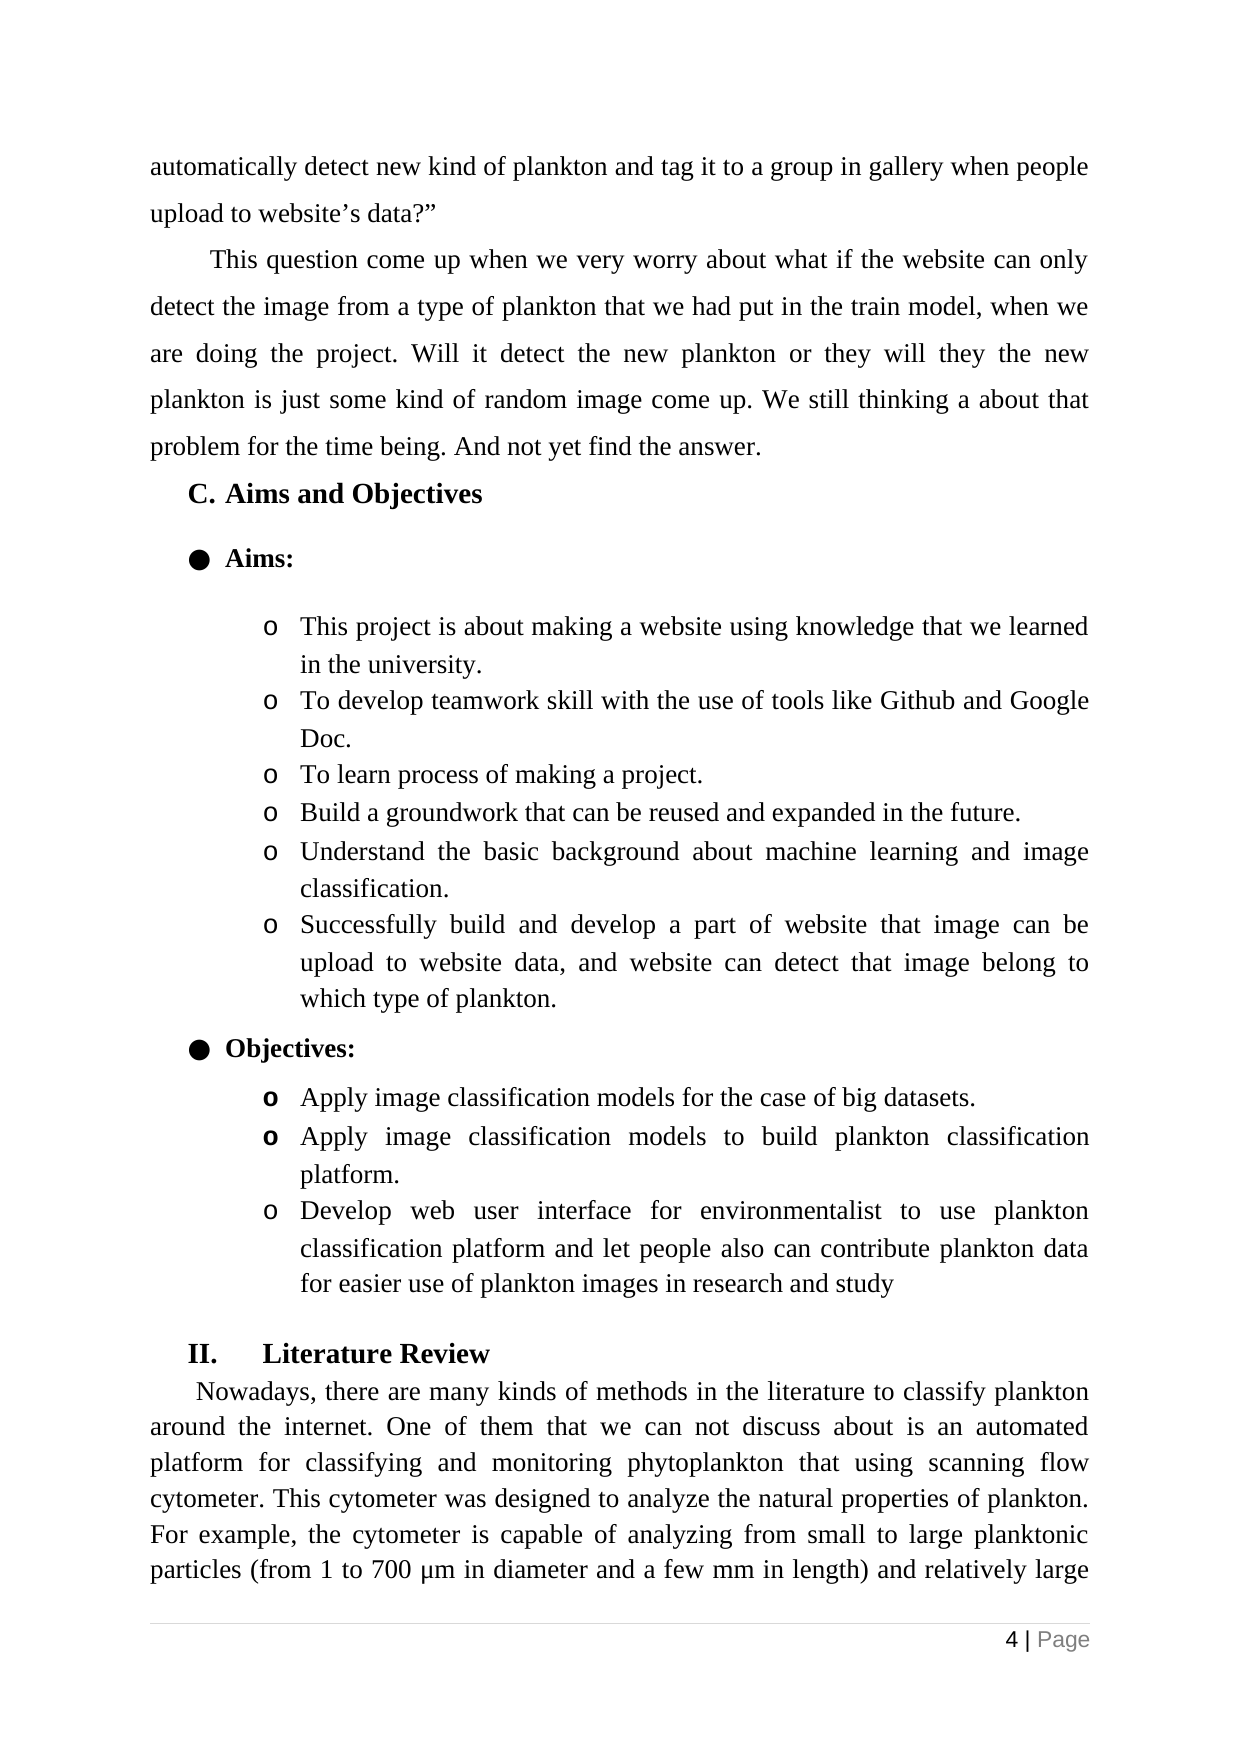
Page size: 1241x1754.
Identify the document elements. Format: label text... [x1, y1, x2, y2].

list Build a groundwork that can be reused and expanded in the future. [262, 796, 1090, 829]
list To develop teamwork skill with the use of tools like Github and Google Doc. [262, 684, 1090, 753]
list Aims and Objectives [187, 477, 1090, 510]
list Objectives: [187, 1018, 1090, 1073]
text automatically detect new kind of plankton and tag it to a group in gallery when people upload to website’s data?” [150, 150, 1090, 228]
list Understand the basic background about machine learning and image classification. [262, 834, 1090, 904]
text This question come up when we very worry about what if the website can only detect the image from a type of plankton that we had put in the train model, when we are doing the project. Will it detect the new plankton or they will they the new plankton is just some kind of random image come up. We still thinking a about that problem for the time being. And not yet find the answer. [150, 243, 1090, 461]
list This project is about making a website using knowledge that we learned in the university. [262, 610, 1090, 679]
list Apply image classification models for the case of big datasets. [262, 1082, 1090, 1115]
text Nowadays, there are many kinds of methods in the literature to classify plankton around the internet. One of them that we can not discuss about is an automated platform for classifying and monitoring phytoplankton that using scanning flow cytometer. This cytometer was designed to analyze the natural properties of plankton. For example, the cytometer is capable of analyzing from small to large planktonic particles (from 1 to 700 μm in diameter and a few mm in length) and relatively large [150, 1375, 1090, 1584]
list Literature Review [187, 1336, 1090, 1370]
list To learn process of making a project. [262, 758, 1090, 791]
list Apply image classification models to build plankton classification platform. [262, 1120, 1090, 1189]
list Develop web user interface for environmentalist to use plankton classification platform and let people also can contribute plankton data for easier use of plankton images in research and study [262, 1194, 1090, 1299]
list Successfully build and develop a part of website that image can be upload to website data, and website can detect that image belong to which type of plankton. [262, 908, 1090, 1013]
list Aims: [187, 527, 1090, 582]
